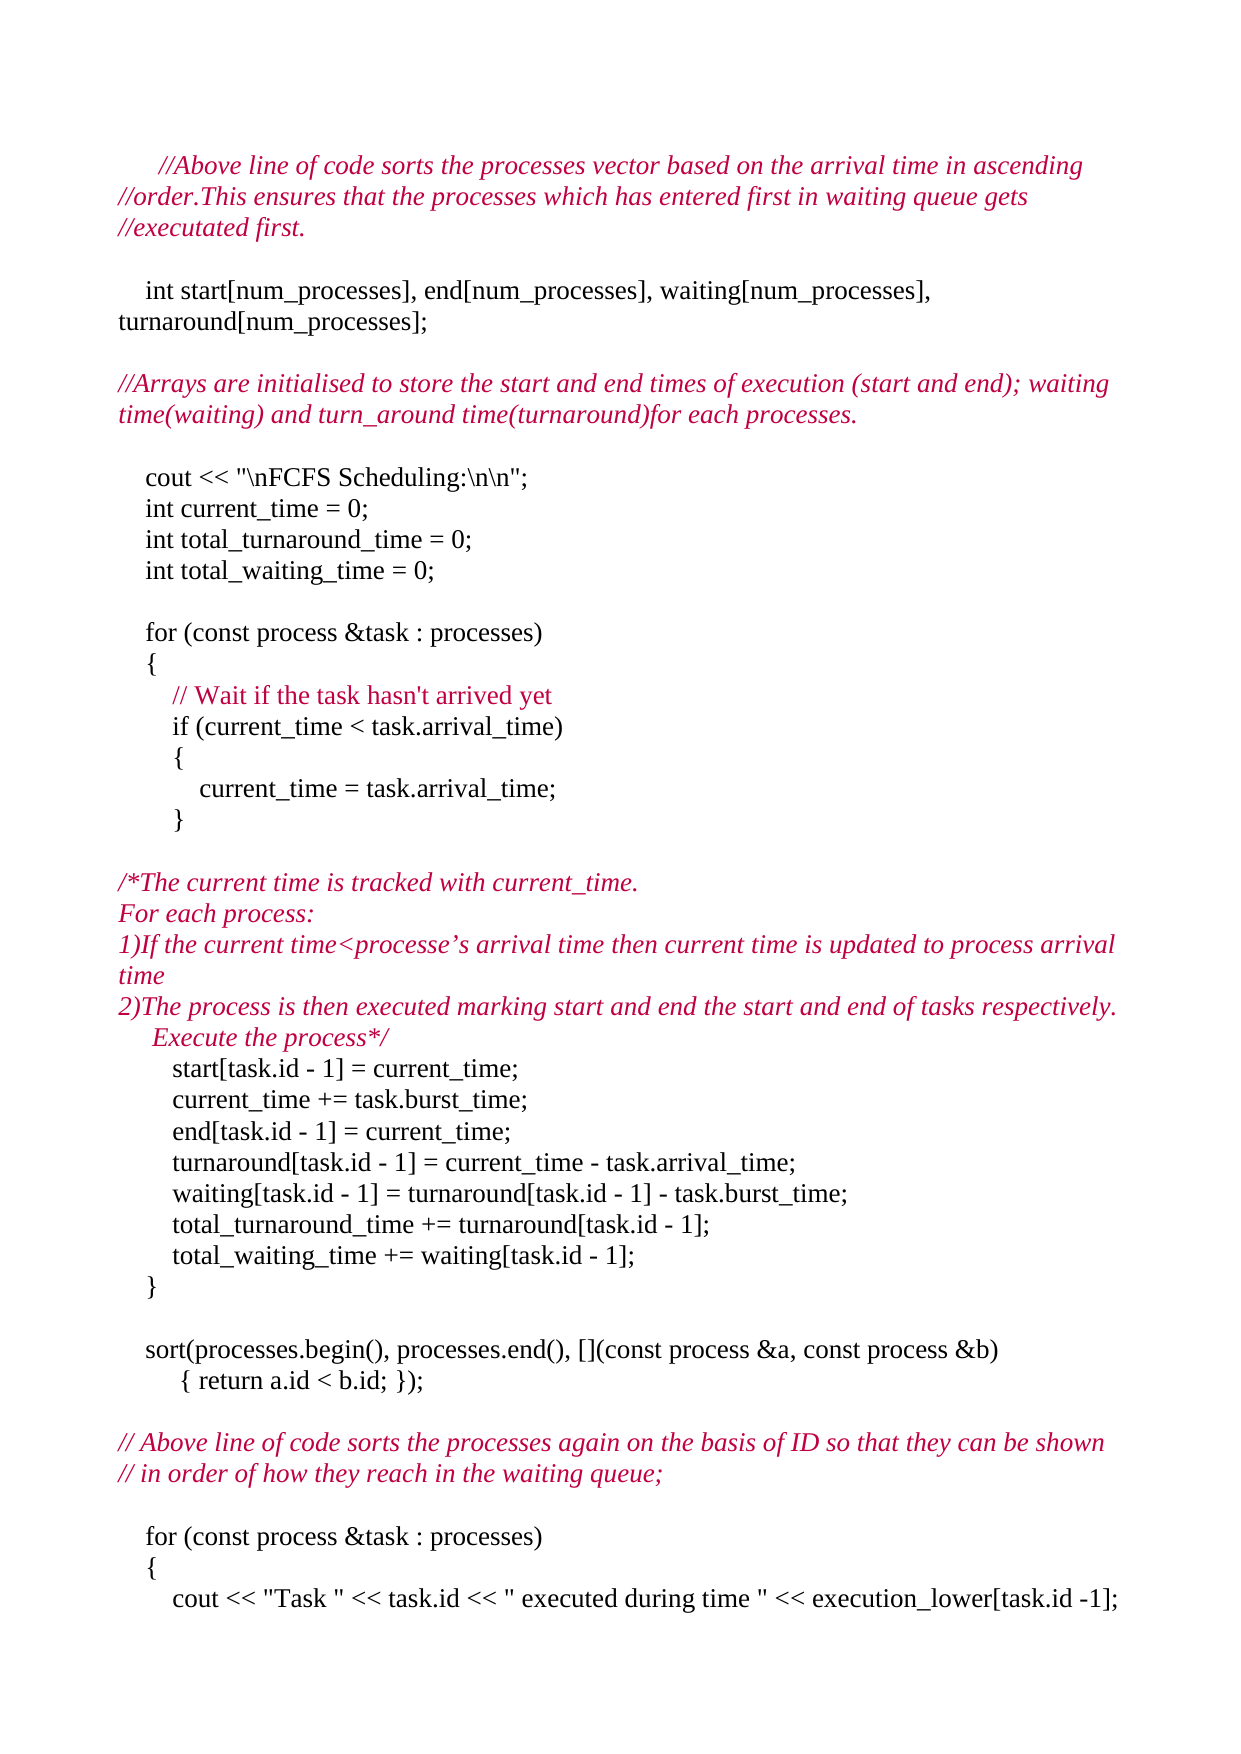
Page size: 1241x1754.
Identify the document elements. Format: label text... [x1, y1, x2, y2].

text { [118, 741, 1122, 772]
text { [118, 648, 1122, 679]
text int start[num_processes], end[num_processes], waiting[num_processes], turnaround[num_processes]; [118, 274, 1122, 336]
text waiting[task.id - 1] = turnaround[task.id - 1] - task.burst_time; [118, 1177, 1122, 1208]
text { return a.id < b.id; }); [118, 1364, 1122, 1395]
text { [118, 1551, 1122, 1582]
text } [118, 1271, 1122, 1302]
text total_turnaround_time += turnaround[task.id - 1]; [118, 1208, 1122, 1239]
text int total_turnaround_time = 0; [118, 523, 1122, 554]
text } [118, 803, 1122, 834]
text // Above line of code sorts the processes again on the basis of ID so that they can be shown [118, 1426, 1122, 1457]
text For each process: [118, 897, 1122, 928]
text current_time += task.burst_time; [118, 1084, 1122, 1115]
text int total_waiting_time = 0; [118, 554, 1122, 585]
text turnaround[task.id - 1] = current_time - task.arrival_time; [118, 1146, 1122, 1177]
text // in order of how they reach in the waiting queue; [118, 1457, 1122, 1488]
text sort(processes.begin(), processes.end(), [](const process &a, const process &b) [118, 1333, 1122, 1364]
text for (const process &task : processes) [118, 616, 1122, 648]
text total_waiting_time += waiting[task.id - 1]; [118, 1239, 1122, 1271]
text // Wait if the task hasn't arrived yet [118, 679, 1122, 710]
text start[task.id - 1] = current_time; [118, 1052, 1122, 1084]
text /*The current time is tracked with current_time. [118, 866, 1122, 897]
text if (current_time < task.arrival_time) [118, 710, 1122, 741]
text cout << "Task " << task.id << " executed during time " << execution_lower[task.id -1]; [118, 1582, 1122, 1613]
text //Arrays are initialised to store the start and end times of execution (start and end); waiting time(waiting) and turn_around time(turnaround)for each processes. [118, 367, 1122, 429]
text //Above line of code sorts the processes vector based on the arrival time in ascending //order.This ensures that the processes which has entered first in waiting queue gets //executated first. [118, 149, 1122, 243]
text 1)If the current time<processe’s arrival time then current time is updated to process arrival time [118, 928, 1122, 990]
text cout << "\nFCFS Scheduling:\n\n"; [118, 461, 1122, 492]
text for (const process &task : processes) [118, 1520, 1122, 1551]
text 2)The process is then executed marking start and end the start and end of tasks respectively. [118, 990, 1122, 1021]
text end[task.id - 1] = current_time; [118, 1115, 1122, 1146]
text int current_time = 0; [118, 492, 1122, 523]
text Execute the process*/ [118, 1021, 1122, 1052]
text current_time = task.arrival_time; [118, 772, 1122, 803]
